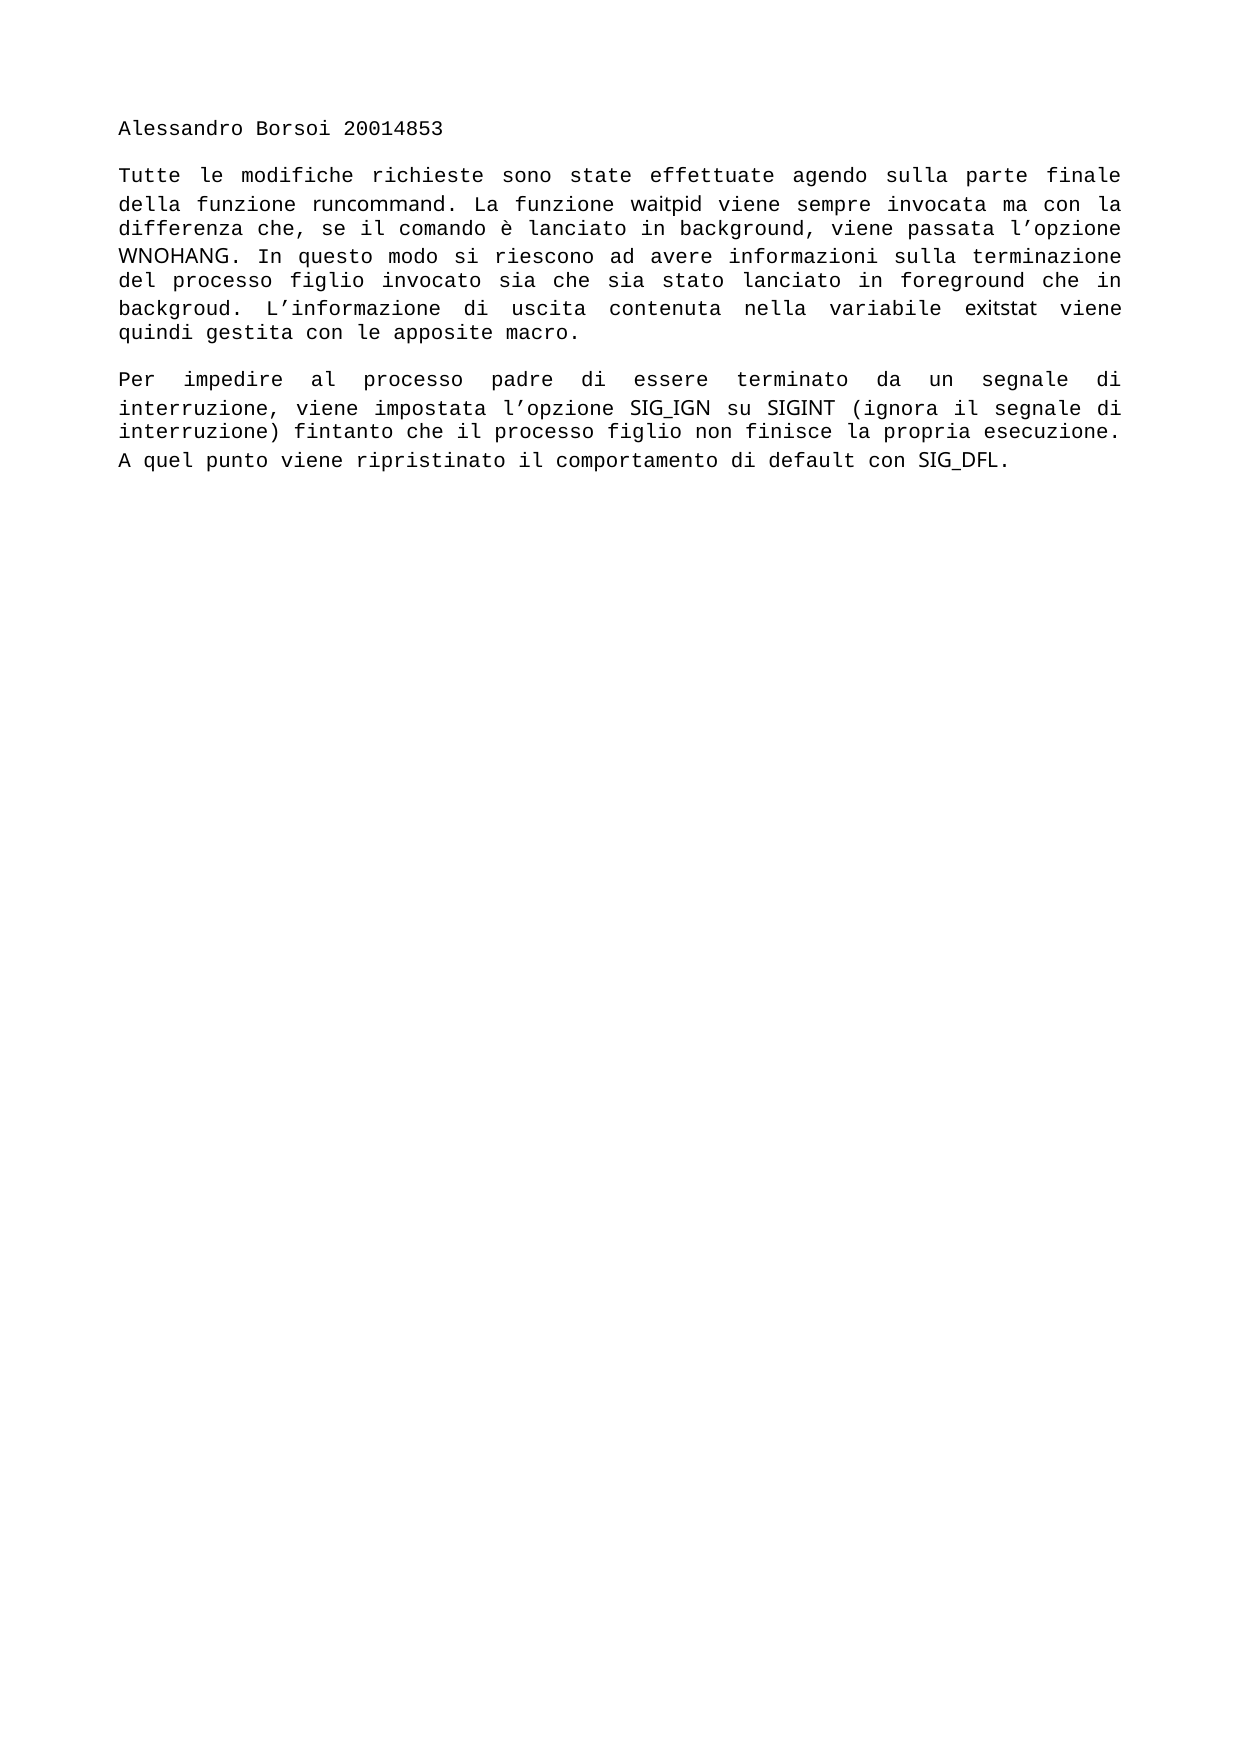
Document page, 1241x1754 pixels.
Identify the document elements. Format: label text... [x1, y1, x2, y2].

text Alessandro Borsoi 20014853 [118, 118, 1122, 142]
text Per impedire al processo padre di essere terminato da un segnale di interruzione, viene impostata l’opzione SIG_IGN su SIGINT (ignora il segnale di interruzione) fintanto che il processo figlio non finisce la propria esecuzione. A quel punto viene ripristinato il comportamento di default con SIG_DFL. [118, 369, 1122, 474]
text Tutte le modifiche richieste sono state effettuate agendo sulla parte finale della funzione runcommand. La funzione waitpid viene sempre invocata ma con la differenza che, se il comando è lanciato in background, viene passata l’opzione WNOHANG. In questo modo si riescono ad avere informazioni sulla terminazione del processo figlio invocato sia che sia stato lanciato in foreground che in backgroud. L’informazione di uscita contenuta nella variabile exitstat viene quindi gestita con le apposite macro. [118, 165, 1122, 346]
